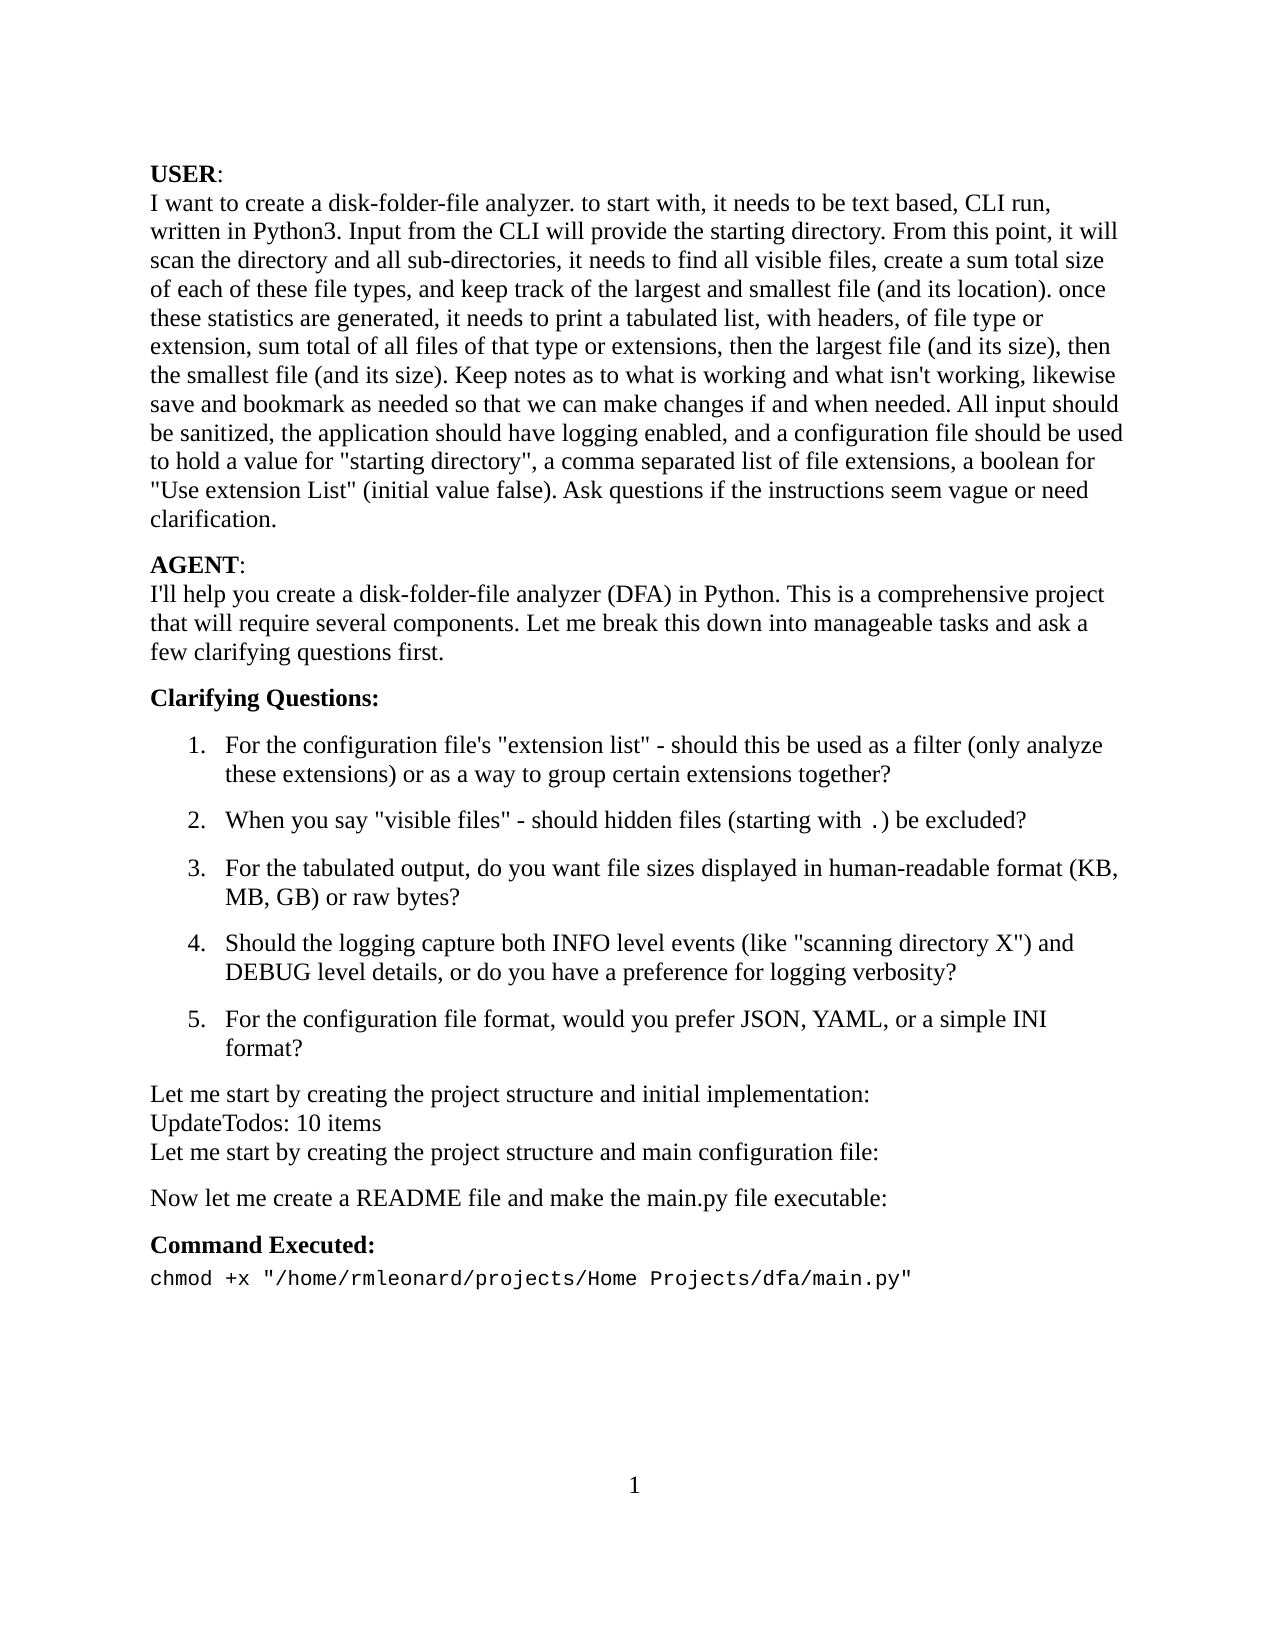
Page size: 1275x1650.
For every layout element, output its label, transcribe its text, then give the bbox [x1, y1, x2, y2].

text Clarifying Questions: [150, 683, 1125, 712]
text Now let me create a README file and make the main.py file executable: [150, 1183, 1125, 1212]
list For the configuration file format, would you prefer JSON, YAML, or a simple INI format? [187, 1004, 1125, 1061]
text chmod +x "/home/rmleonard/projects/Home Projects/dfa/main.py" [150, 1268, 1125, 1292]
list For the tabulated output, do you want file sizes displayed in human-readable format (KB, MB, GB) or raw bytes? [187, 853, 1125, 911]
list When you say "visible files" - should hidden files (starting with .) be excluded? [187, 806, 1125, 835]
list Should the logging capture both INFO level events (like "scanning directory X") and DEBUG level details, or do you have a preference for logging verbosity? [187, 928, 1125, 986]
text Let me start by creating the project structure and initial implementation: UpdateTodos: 10 items Let me start by creating the project structure and main configuration file: [150, 1079, 1125, 1166]
text USER: I want to create a disk-folder-file analyzer. to start with, it needs to be text based, CLI run, written in Python3. Input from the CLI will provide the starting directory. From this point, it will scan the directory and all sub-directories, it needs to find all visible files, create a sum total size of each of these file types, and keep track of the largest and smallest file (and its location). once these statistics are generated, it needs to print a tabulated list, with headers, of file type or extension, sum total of all files of that type or extensions, then the largest file (and its size), then the smallest file (and its size). Keep notes as to what is working and what isn't working, likewise save and bookmark as needed so that we can make changes if and when needed. All input should be sanitized, the application should have logging enabled, and a configuration file should be used to hold a value for "starting directory", a comma separated list of file extensions, a boolean for "Use extension List" (initial value false). Ask questions if the instructions seem vague or need clarification. [150, 159, 1125, 533]
text AGENT: I'll help you create a disk-folder-file analyzer (DFA) in Python. This is a comprehensive project that will require several components. Let me break this down into manageable tasks and ask a few clarifying questions first. [150, 551, 1125, 666]
list For the configuration file's "extension list" - should this be used as a filter (only analyze these extensions) or as a way to group certain extensions together? [187, 730, 1125, 788]
text Command Executed: [150, 1230, 1125, 1259]
